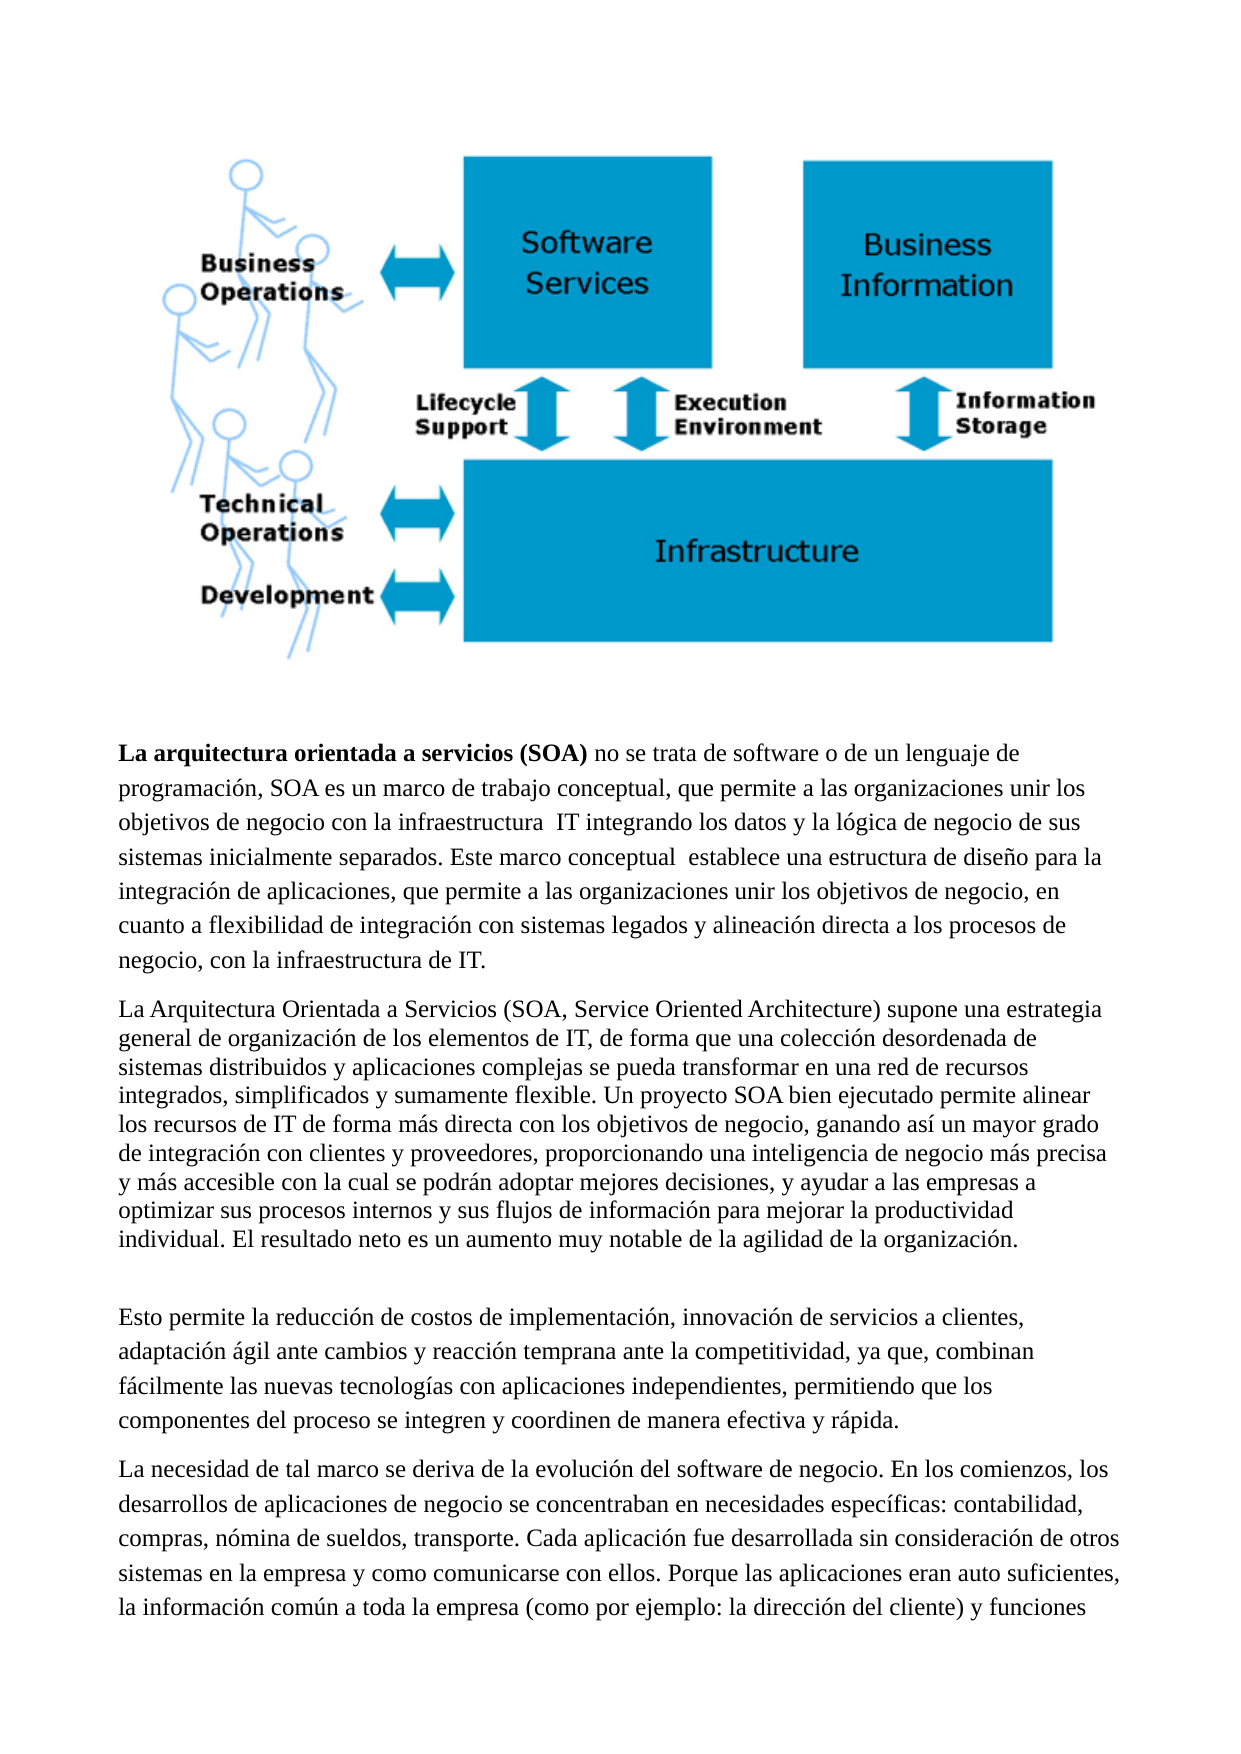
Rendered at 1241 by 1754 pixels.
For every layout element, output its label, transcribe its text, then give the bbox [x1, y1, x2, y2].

text La necesidad de tal marco se deriva de la evolución del software de negocio. En los comienzos, los desarrollos de aplicaciones de negocio se concentraban en necesidades específicas: contabilidad, compras, nómina de sueldos, transporte. Cada aplicación fue desarrollada sin consideración de otros sistemas en la empresa y como comunicarse con ellos. Porque las aplicaciones eran auto suficientes, la información común a toda la empresa (como por ejemplo: la dirección del cliente) y funciones [118, 1454, 1122, 1621]
picture [120, 118, 1121, 681]
text general de organización de los elementos de IT, de forma que una colección desordenada de sistemas distribuidos y aplicaciones complejas se pueda transformar en una red de recursos integrados, simplificados y sumamente flexible. Un proyecto SOA bien ejecutado permite alinear los recursos de IT de forma más directa con los objetivos de negocio, ganando así un mayor grado de integración con clientes y proveedores, proporcionando una inteligencia de negocio más precisa y más accesible con la cual se podrán adoptar mejores decisiones, y ayudar a las empresas a optimizar sus procesos internos y sus flujos de información para mejorar la productividad individual. El resultado neto es un aumento muy notable de la agilidad de la organización. [118, 1023, 1122, 1253]
text La arquitectura orientada a servicios (SOA) no se trata de software o de un lenguaje de programación, SOA es un marco de trabajo conceptual, que permite a las organizaciones unir los objetivos de negocio con la infraestructura IT integrando los datos y la lógica de negocio de sus sistemas inicialmente separados. Este marco conceptual establece una estructura de diseño para la integración de aplicaciones, que permite a las organizaciones unir los objetivos de negocio, en cuanto a flexibilidad de integración con sistemas legados y alineación directa a los procesos de negocio, con la infraestructura de IT. [118, 738, 1122, 974]
text La Arquitectura Orientada a Servicios (SOA, Service Oriented Architecture) supone una estrategia [118, 994, 1122, 1023]
text Esto permite la reducción de costos de implementación, innovación de servicios a clientes, adaptación ágil ante cambios y reacción temprana ante la competitividad, ya que, combinan fácilmente las nuevas tecnologías con aplicaciones independientes, permitiendo que los componentes del proceso se integren y coordinen de manera efectiva y rápida. [118, 1302, 1122, 1434]
